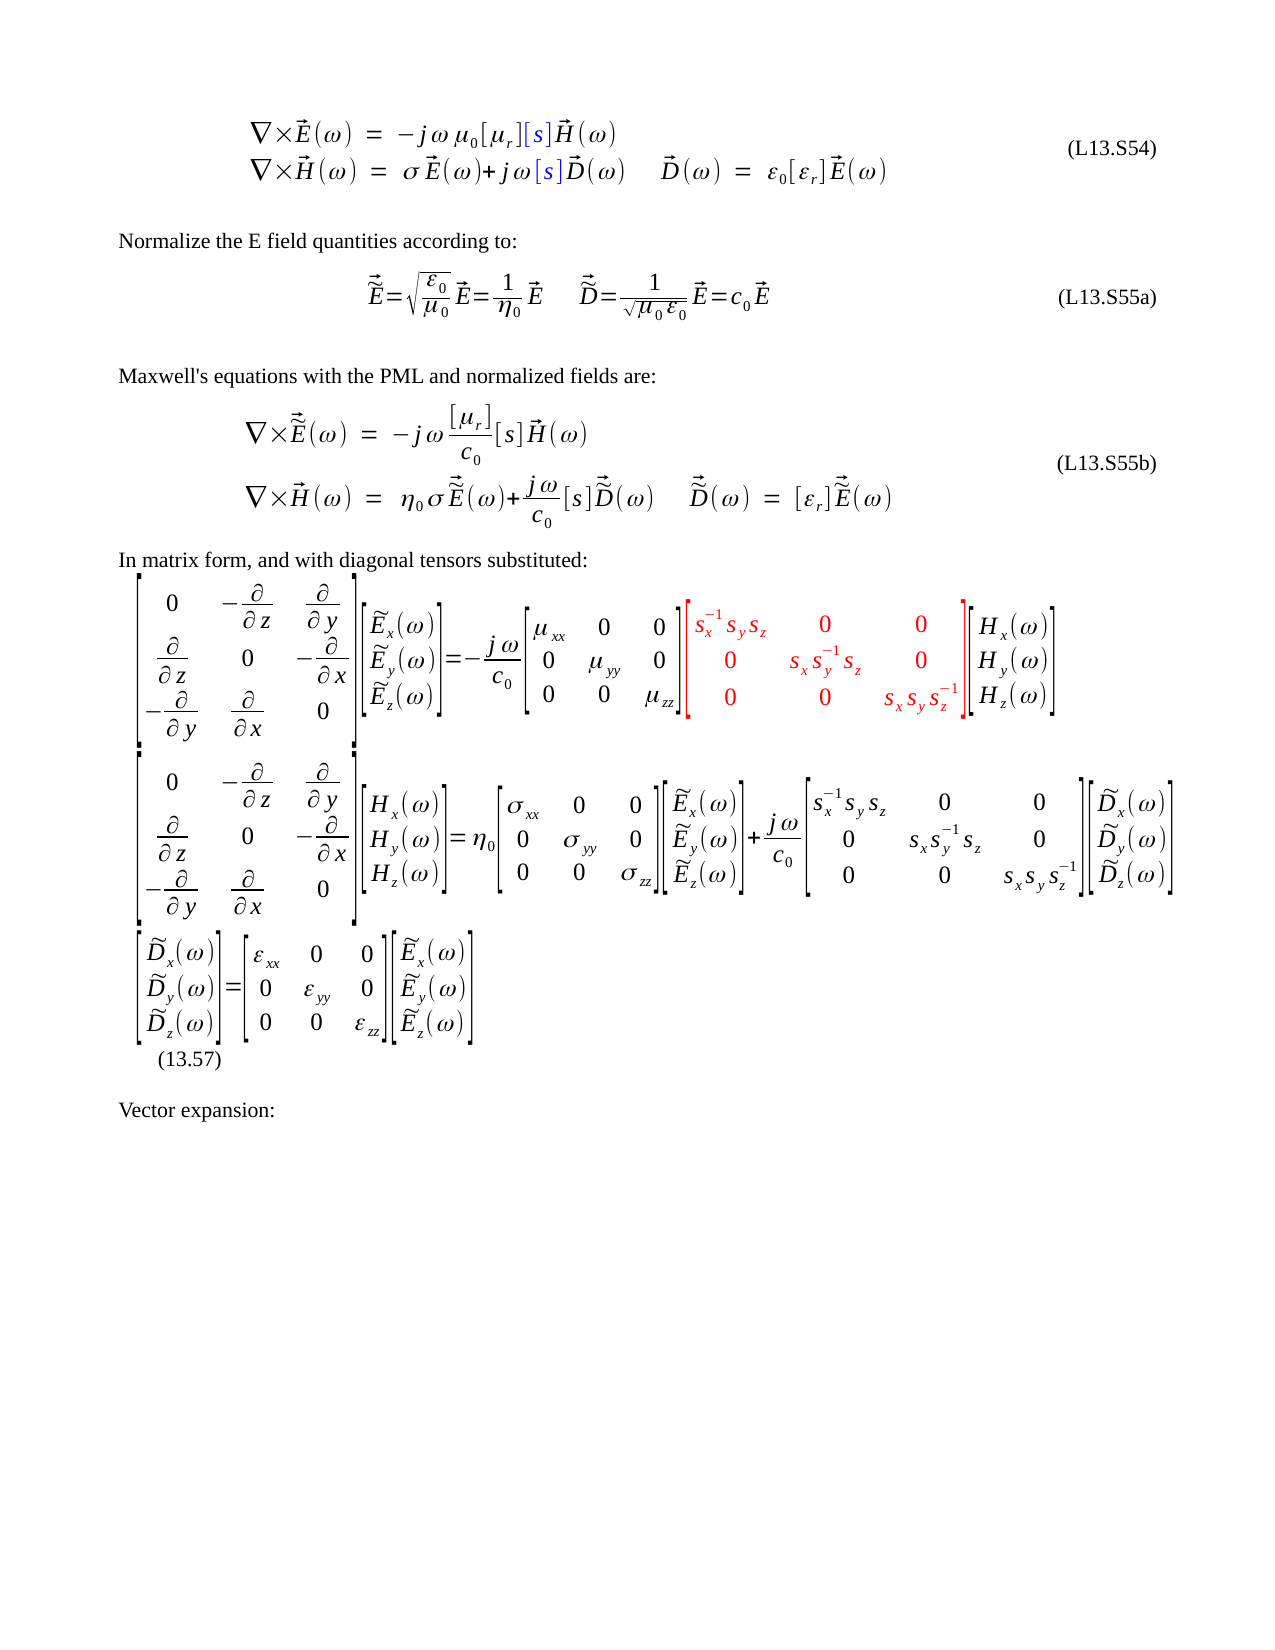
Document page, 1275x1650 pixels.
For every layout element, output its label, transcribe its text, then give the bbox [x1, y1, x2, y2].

text (L13.S54) [118, 118, 1157, 188]
text Maxwell's equations with the PML and normalized fields are: [118, 363, 1157, 388]
text Normalize the E field quantities according to: [118, 228, 1157, 253]
text In matrix form, and with diagonal tensors substituted: (13.57) [118, 547, 1157, 1072]
text (L13.S55b) [118, 403, 1157, 532]
text (L13.S55a) [118, 268, 1157, 323]
text Vector expansion: [118, 1097, 1157, 1122]
